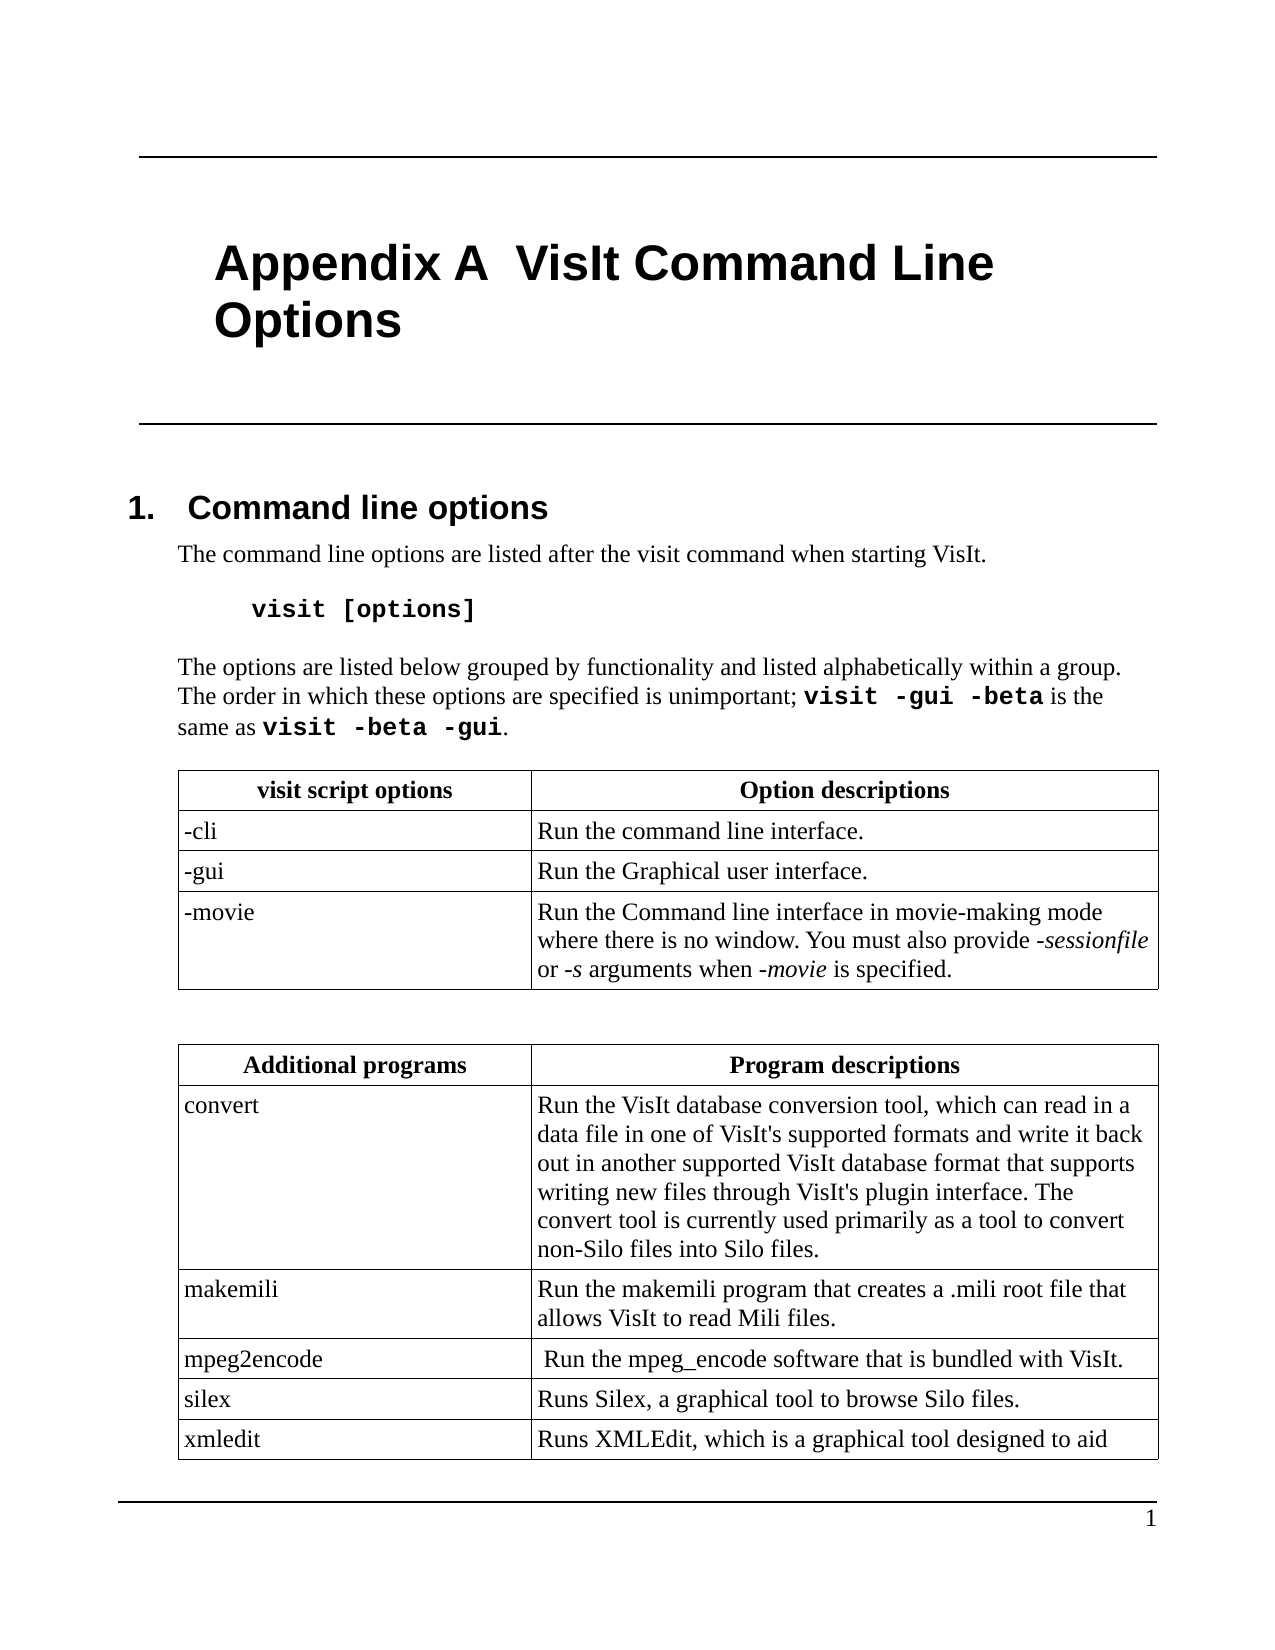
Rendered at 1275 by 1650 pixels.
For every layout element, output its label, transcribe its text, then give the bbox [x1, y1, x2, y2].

table_cell -movie [179, 892, 531, 988]
table_header Option descriptions [532, 771, 1158, 810]
table_header Program descriptions [532, 1045, 1158, 1085]
table_cell Run the Command line interface in movie-making mode where there is no window. You must also provide -sessionfile or -s arguments when -movie is specified. [532, 892, 1158, 988]
subtitle Command line options [118, 488, 1157, 526]
text The command line options are listed after the visit command when starting VisIt. [177, 539, 1157, 568]
table_cell xmledit [179, 1420, 531, 1459]
table_cell Run the command line interface. [532, 811, 1158, 850]
table_cell silex [179, 1379, 531, 1418]
table_cell Runs Silex, a graphical tool to browse Silo files. [532, 1379, 1158, 1418]
text The options are listed below grouped by functionality and listed alphabetically within a group. The order in which these options are specified is unimportant; visit -gui -beta is the same as visit -beta -gui. [177, 652, 1157, 743]
table_cell Run the Graphical user interface. [532, 851, 1158, 891]
table_cell Run the VisIt database conversion tool, which can read in a data file in one of VisIt's supported formats and write it back out in another supported VisIt database format that supports writing new files through VisIt's plugin interface. The convert tool is currently used primarily as a tool to convert non-Silo files into Silo files. [532, 1086, 1158, 1269]
table_cell mpeg2encode [179, 1339, 531, 1378]
table_cell Run the makemili program that creates a .mili root file that allows VisIt to read Mili files. [532, 1270, 1158, 1338]
table_header Additional programs [179, 1045, 531, 1085]
title Appendix A VisIt Command Line Options [138, 157, 1157, 425]
table_header visit script options [179, 771, 531, 810]
table_cell Runs XMLEdit, which is a graphical tool designed to aid [532, 1420, 1158, 1459]
table_cell Run the mpeg_encode software that is bundled with VisIt. [532, 1339, 1158, 1378]
table_cell makemili [179, 1270, 531, 1338]
table_cell -cli [179, 811, 531, 850]
text visit [options] [177, 594, 1157, 625]
table_cell convert [179, 1086, 531, 1269]
table_cell -gui [179, 851, 531, 891]
